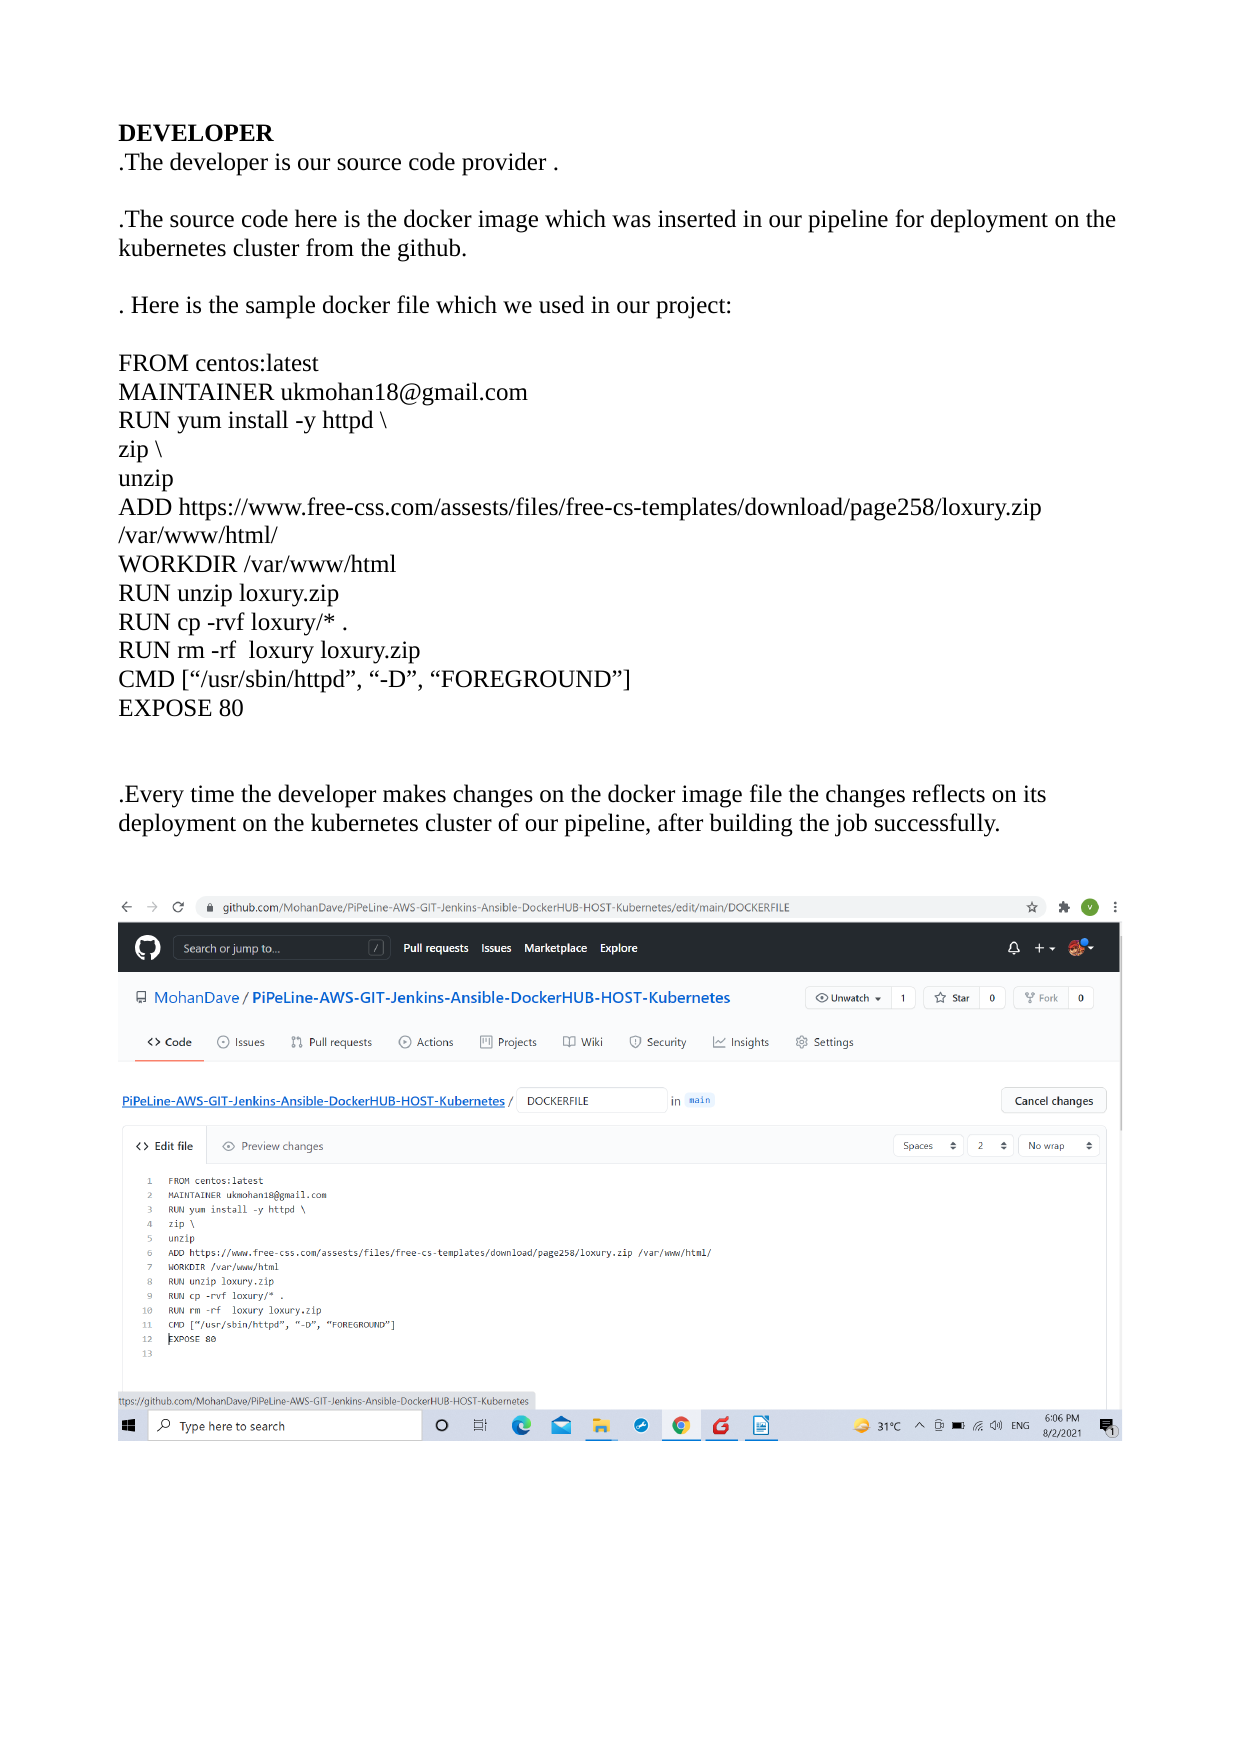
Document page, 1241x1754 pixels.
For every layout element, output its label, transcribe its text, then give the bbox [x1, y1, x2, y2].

text .Every time the developer makes changes on the docker image file the changes reflects on its deployment on the kubernetes cluster of our pipeline, after building the job successfully. [118, 779, 1122, 837]
text FROM centos:latest MAINTAINER ukmohan18@gmail.com RUN yum install -y httpd \ zip \ unzip ADD https://www.free-css.com/assests/files/free-cs-templates/download/page258/loxury.zip /var/www/html/ WORKDIR /var/www/html RUN unzip loxury.zip RUN cp -rvf loxury/* . RUN rm -rf loxury loxury.zip CMD [“/usr/sbin/httpd”, “-D”, “FOREGROUND”] EXPOSE 80 [118, 348, 1122, 751]
text DEVELOPER [118, 118, 1122, 147]
text .The source code here is the docker image which was inserted in our pipeline for deployment on the kubernetes cluster from the github. [118, 204, 1122, 262]
picture [118, 894, 1123, 1441]
text . Here is the sample docker file which we used in our project: [118, 291, 1122, 319]
text .The developer is our source code provider . [118, 147, 1122, 176]
